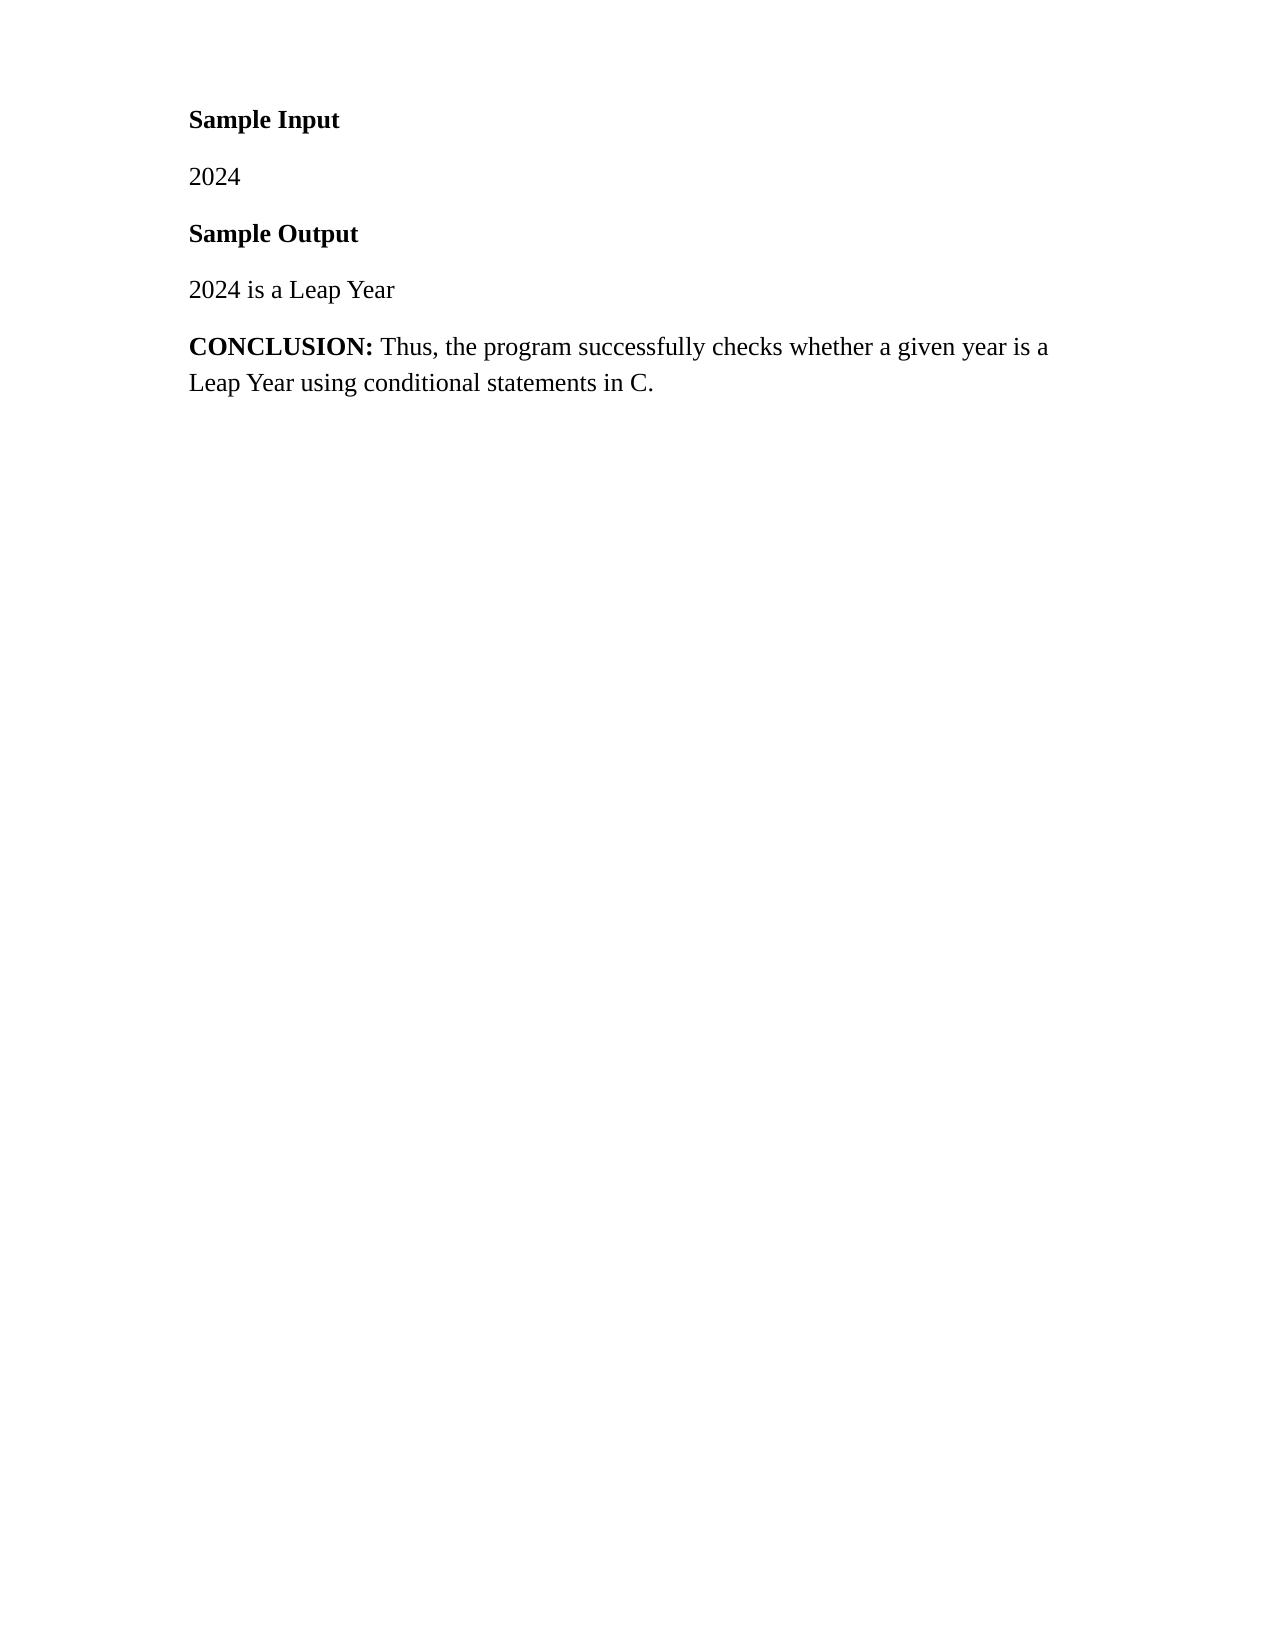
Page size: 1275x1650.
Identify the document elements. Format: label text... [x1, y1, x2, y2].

text Sample Output [188, 218, 1087, 248]
text Sample Input [188, 104, 1087, 134]
text 2024 [188, 161, 1087, 191]
text 2024 is a Leap Year [188, 274, 1087, 304]
text CONCLUSION: Thus, the program successfully checks whether a given year is a Leap Year using conditional statements in C. [188, 331, 1087, 397]
